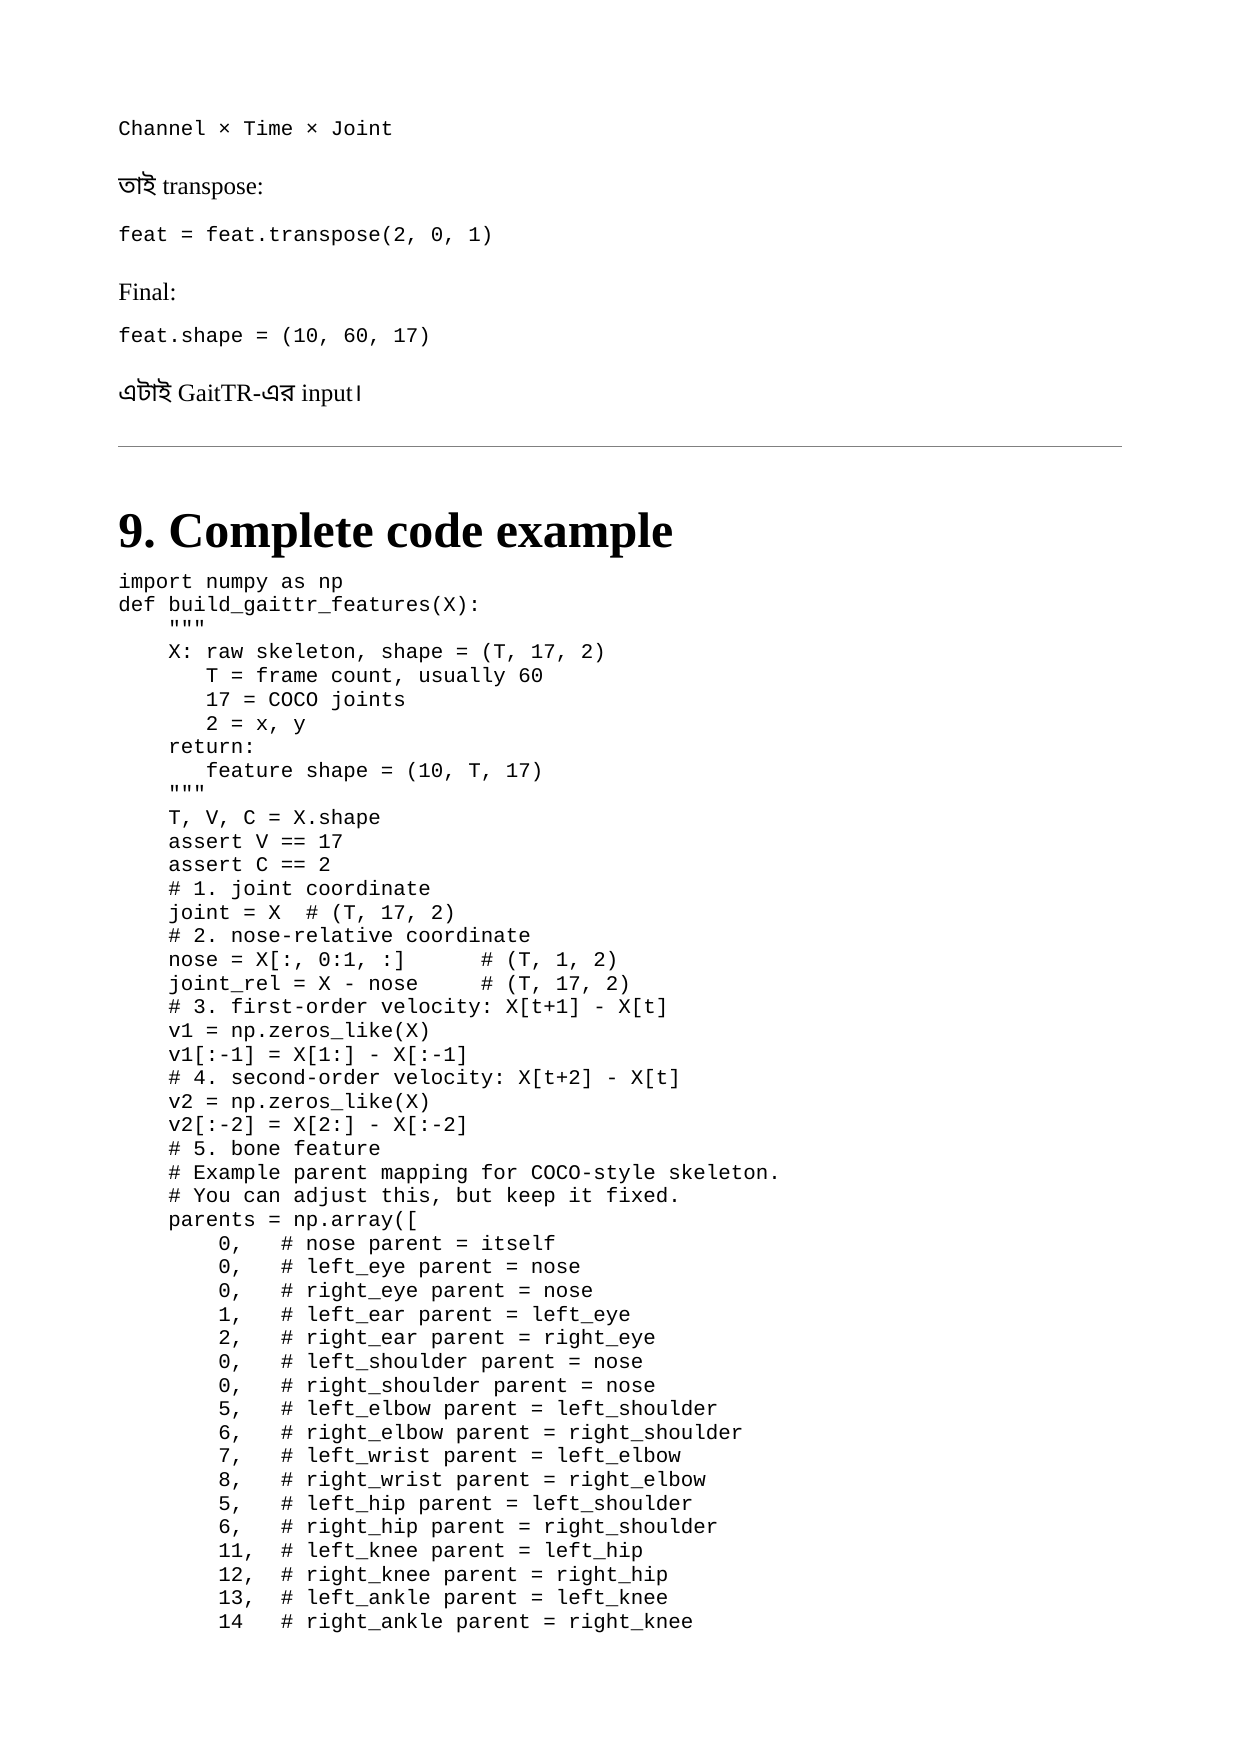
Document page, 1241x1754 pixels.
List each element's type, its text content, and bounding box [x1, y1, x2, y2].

text feature shape = (10, T, 17) [118, 760, 1122, 783]
text # 2. nose-relative coordinate [118, 925, 1122, 949]
text """ [118, 618, 1122, 642]
text return: [118, 736, 1122, 760]
text Channel × Time × Joint [118, 118, 1122, 142]
text v2 = np.zeros_like(X) [118, 1091, 1122, 1114]
text 8, # right_wrist parent = right_elbow [118, 1469, 1122, 1493]
text # Example parent mapping for COCO-style skeleton. [118, 1162, 1122, 1185]
text # 4. second-order velocity: X[t+2] - X[t] [118, 1067, 1122, 1091]
text 7, # left_wrist parent = left_elbow [118, 1446, 1122, 1469]
text 0, # left_eye parent = nose [118, 1256, 1122, 1280]
text 2, # right_ear parent = right_eye [118, 1327, 1122, 1351]
text def build_gaittr_features(X): [118, 594, 1122, 618]
text import numpy as np [118, 571, 1122, 594]
text 0, # left_shoulder parent = nose [118, 1351, 1122, 1374]
text joint_rel = X - nose # (T, 17, 2) [118, 973, 1122, 996]
text 1, # left_ear parent = left_eye [118, 1304, 1122, 1327]
text feat.shape = (10, 60, 17) [118, 325, 1122, 349]
text 6, # right_elbow parent = right_shoulder [118, 1422, 1122, 1446]
text 2 = x, y [118, 712, 1122, 736]
text v2[:-2] = X[2:] - X[:-2] [118, 1114, 1122, 1138]
text X: raw skeleton, shape = (T, 17, 2) [118, 642, 1122, 665]
text তাই transpose: [118, 171, 1122, 205]
subtitle 9. Complete code example [118, 501, 1122, 558]
text joint = X # (T, 17, 2) [118, 902, 1122, 925]
text assert V == 17 [118, 831, 1122, 854]
text # You can adjust this, but keep it fixed. [118, 1185, 1122, 1209]
text v1[:-1] = X[1:] - X[:-1] [118, 1043, 1122, 1067]
text 17 = COCO joints [118, 689, 1122, 712]
text v1 = np.zeros_like(X) [118, 1020, 1122, 1043]
text 5, # left_elbow parent = left_shoulder [118, 1398, 1122, 1422]
text feat = feat.transpose(2, 0, 1) [118, 224, 1122, 248]
text T = frame count, usually 60 [118, 665, 1122, 689]
text # 1. joint coordinate [118, 878, 1122, 902]
text T, V, C = X.shape [118, 807, 1122, 831]
text 12, # right_knee parent = right_hip [118, 1564, 1122, 1587]
text এটাই GaitTR-এর input। [118, 378, 1122, 412]
text 5, # left_hip parent = left_shoulder [118, 1493, 1122, 1516]
text 14 # right_ankle parent = right_knee [118, 1611, 1122, 1635]
text 0, # right_shoulder parent = nose [118, 1374, 1122, 1398]
text 11, # left_knee parent = left_hip [118, 1540, 1122, 1564]
text 0, # nose parent = itself [118, 1233, 1122, 1256]
text """ [118, 783, 1122, 807]
text parents = np.array([ [118, 1209, 1122, 1233]
text assert C == 2 [118, 854, 1122, 878]
text Final: [118, 277, 1122, 306]
text 13, # left_ankle parent = left_knee [118, 1587, 1122, 1611]
text 6, # right_hip parent = right_shoulder [118, 1516, 1122, 1540]
text nose = X[:, 0:1, :] # (T, 1, 2) [118, 949, 1122, 973]
text # 5. bone feature [118, 1138, 1122, 1162]
text # 3. first-order velocity: X[t+1] - X[t] [118, 996, 1122, 1020]
text 0, # right_eye parent = nose [118, 1280, 1122, 1304]
